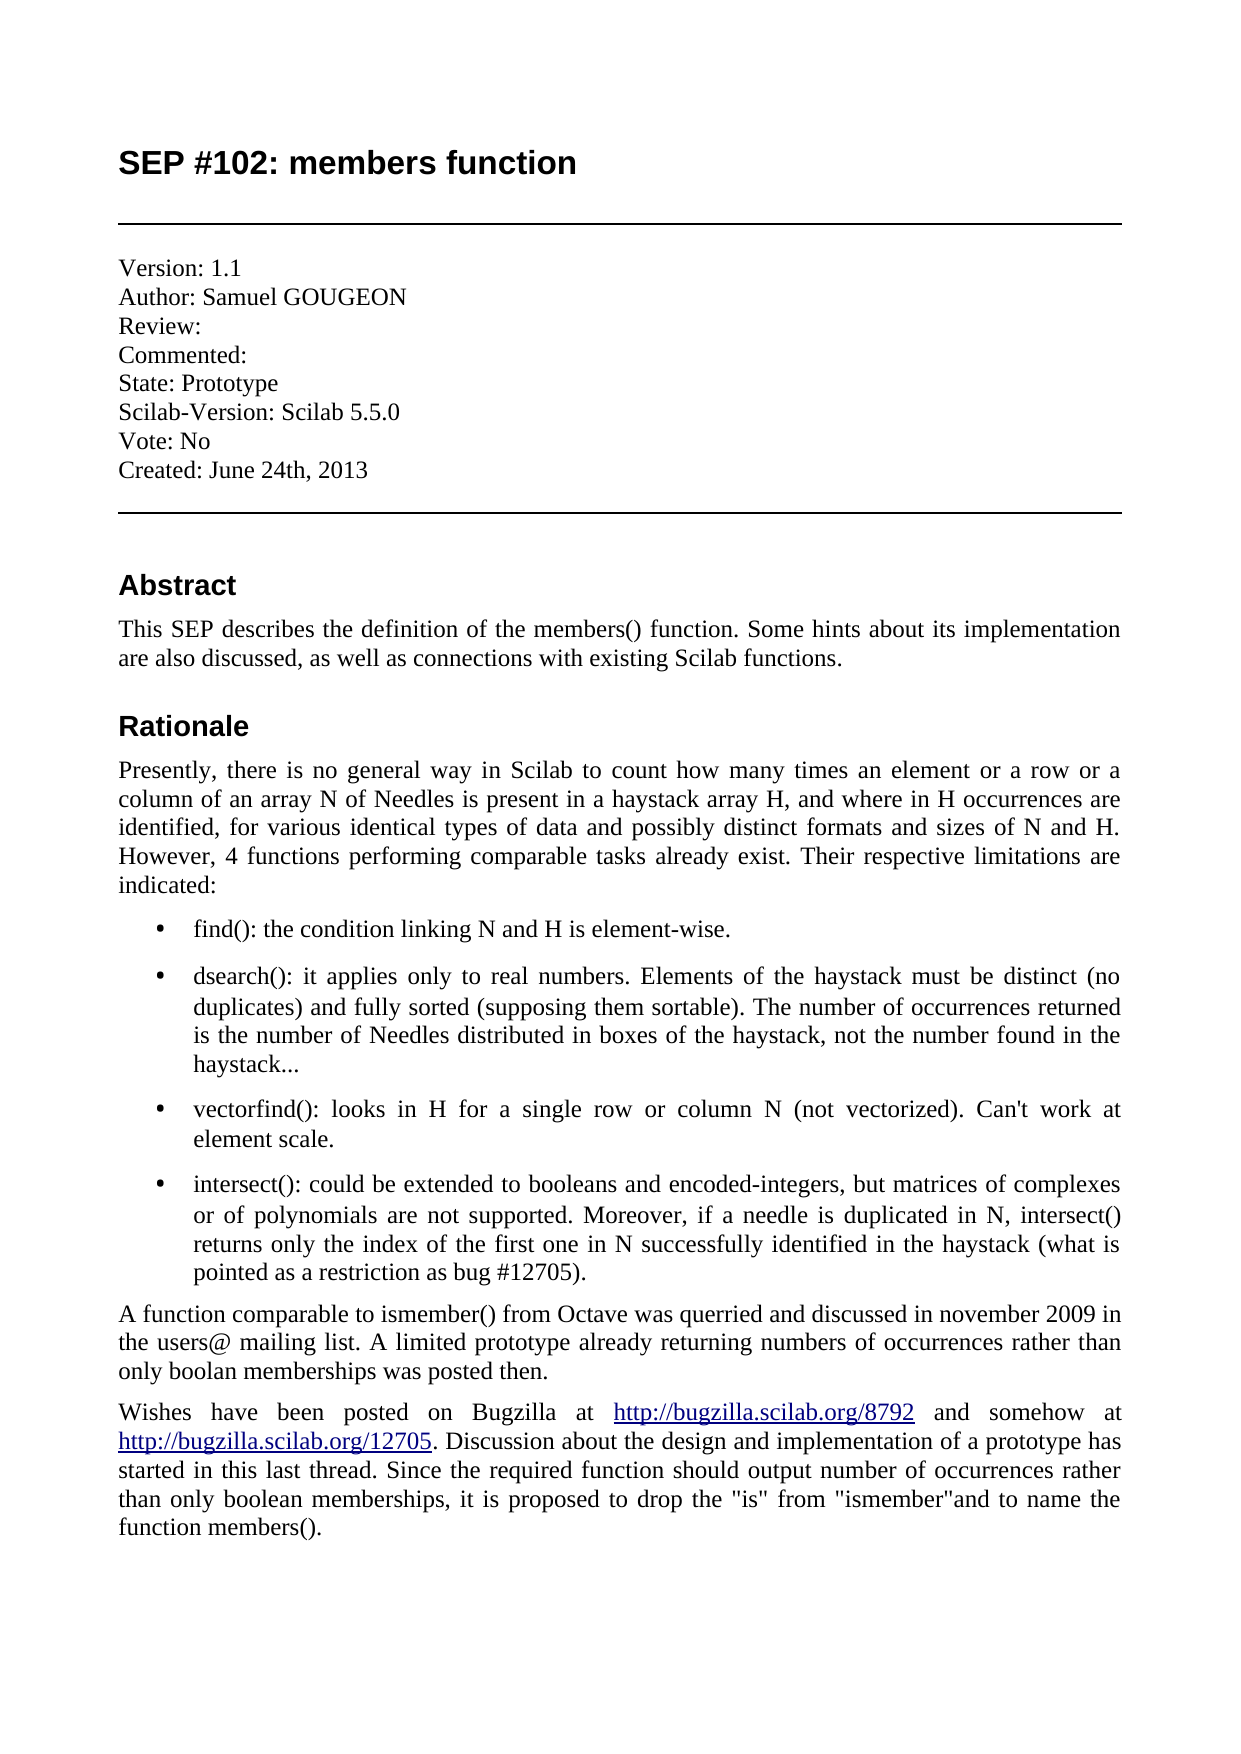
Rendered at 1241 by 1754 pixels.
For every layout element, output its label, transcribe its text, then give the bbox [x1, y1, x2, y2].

text Author: Samuel GOUGEON [118, 282, 1122, 311]
text Scilab-Version: Scilab 5.5.0 [118, 397, 1122, 426]
text Review: [118, 311, 1122, 340]
text This SEP describes the definition of the members() function. Some hints about its implementation are also discussed, as well as connections with existing Scilab functions. [118, 614, 1122, 671]
text Created: June 24th, 2013 [118, 455, 1122, 483]
text Vote: No [118, 426, 1122, 455]
text Version: 1.1 [118, 253, 1122, 282]
subtitle Rationale [118, 709, 1122, 742]
text Commented: [118, 340, 1122, 368]
list find(): the condition linking N and H is element-wise. [156, 911, 1122, 945]
list vectorfind(): looks in H for a single row or column N (not vectorized). Can't work at element scale. [156, 1091, 1122, 1153]
text State: Prototype [118, 368, 1122, 397]
subtitle SEP #102: members function [118, 143, 1122, 182]
text Wishes have been posted on Bugzilla at http://bugzilla.scilab.org/8792 and somehow at http://bugzilla.scilab.org/12705. Discussion about the design and implementation of a prototype has started in this last thread. Since the required function should output number of occurrences rather than only boolean memberships, it is proposed to drop the "is" from "ismember"and to name the function members(). [118, 1397, 1122, 1541]
list intersect(): could be extended to booleans and encoded-integers, but matrices of complexes or of polynomials are not supported. Moreover, if a needle is duplicated in N, intersect() returns only the index of the first one in N successfully identified in the haystack (what is pointed as a restriction as bug #12705). [156, 1166, 1122, 1286]
text A function comparable to ismember() from Octave was querried and discussed in november 2009 in the users@ mailing list. A limited prototype already returning numbers of occurrences rather than only boolan memberships was posted then. [118, 1299, 1122, 1385]
text Presently, there is no general way in Scilab to count how many times an element or a row or a column of an array N of Needles is present in a haystack array H, and where in H occurrences are identified, for various identical types of data and possibly distinct formats and sizes of N and H. However, 4 functions performing comparable tasks already exist. Their respective limitations are indicated: [118, 755, 1122, 899]
list dsearch(): it applies only to real numbers. Elements of the haystack must be distinct (no duplicates) and fully sorted (supposing them sortable). The number of occurrences returned is the number of Needles distributed in boxes of the haystack, not the number found in the haystack... [156, 958, 1122, 1078]
subtitle Abstract [118, 568, 1122, 601]
